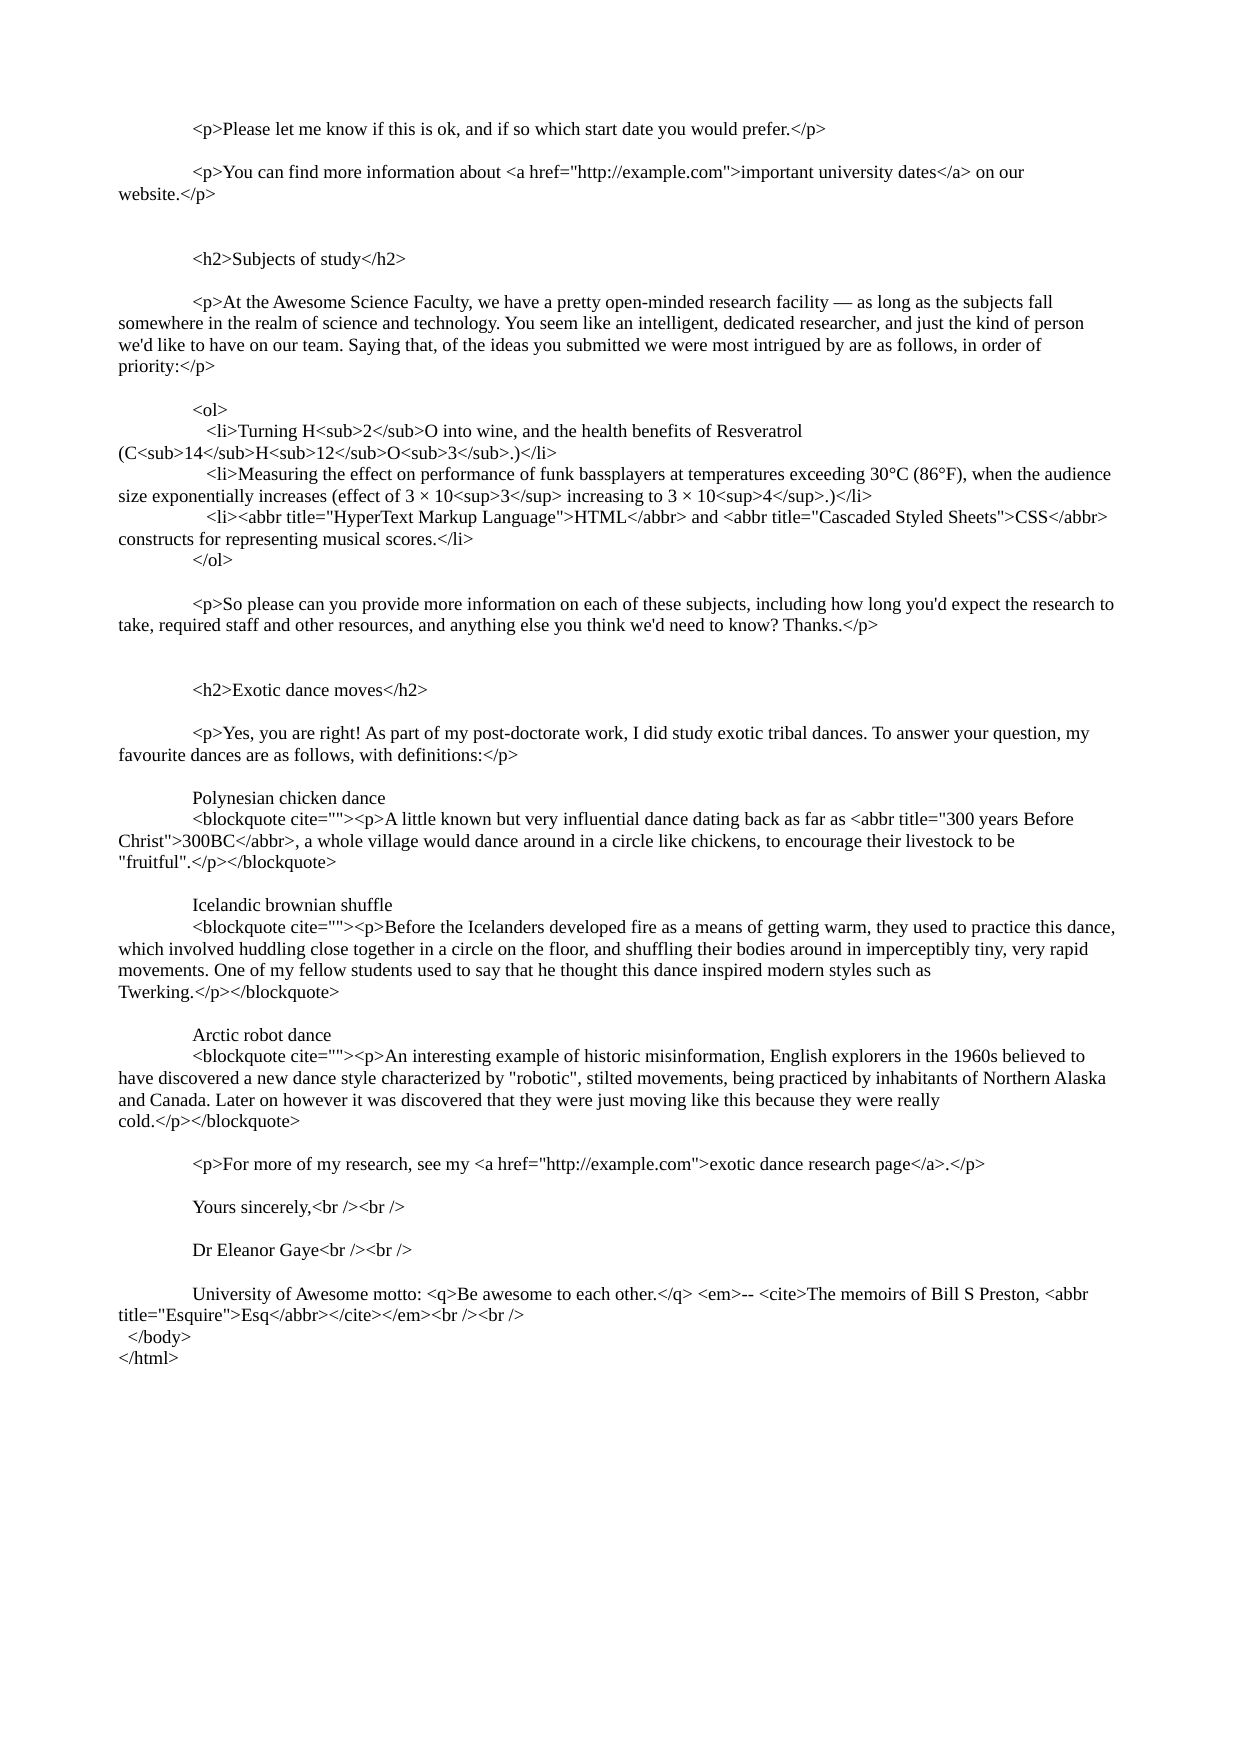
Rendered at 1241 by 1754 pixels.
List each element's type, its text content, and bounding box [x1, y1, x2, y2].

text <li>Measuring the effect on performance of funk bassplayers at temperatures exceeding 30°C (86°F), when the audience size exponentially increases (effect of 3 × 10<sup>3</sup> increasing to 3 × 10<sup>4</sup>.)</li> [118, 463, 1122, 506]
text Icelandic brownian shuffle [118, 894, 1122, 916]
text </body> [118, 1326, 1122, 1347]
text Arctic robot dance [118, 1024, 1122, 1045]
text <blockquote cite=""><p>Before the Icelanders developed fire as a means of getting warm, they used to practice this dance, which involved huddling close together in a circle on the floor, and shuffling their bodies around in imperceptibly tiny, very rapid movements. One of my fellow students used to say that he thought this dance inspired modern styles such as Twerking.</p></blockquote> [118, 916, 1122, 1002]
text <p>For more of my research, see my <a href="http://example.com">exotic dance research page</a>.</p> [118, 1153, 1122, 1175]
text <p>At the Awesome Science Faculty, we have a pretty open-minded research facility — as long as the subjects fall somewhere in the realm of science and technology. You seem like an intelligent, dedicated researcher, and just the kind of person we'd like to have on our team. Saying that, of the ideas you submitted we were most intrigued by are as follows, in order of priority:</p> [118, 291, 1122, 377]
text <li><abbr title="HyperText Markup Language">HTML</abbr> and <abbr title="Cascaded Styled Sheets">CSS</abbr> constructs for representing musical scores.</li> [118, 506, 1122, 549]
text <p>You can find more information about <a href="http://example.com">important university dates</a> on our website.</p> [118, 161, 1122, 204]
text </html> [118, 1347, 1122, 1369]
text <ol> [118, 398, 1122, 420]
text <p>Please let me know if this is ok, and if so which start date you would prefer.</p> [118, 118, 1122, 140]
text <h2>Subjects of study</h2> [118, 247, 1122, 269]
text <li>Turning H<sub>2</sub>O into wine, and the health benefits of Resveratrol (C<sub>14</sub>H<sub>12</sub>O<sub>3</sub>.)</li> [118, 420, 1122, 463]
text Yours sincerely,<br /><br /> [118, 1196, 1122, 1218]
text Polynesian chicken dance [118, 787, 1122, 808]
text <blockquote cite=""><p>A little known but very influential dance dating back as far as <abbr title="300 years Before Christ">300BC</abbr>, a whole village would dance around in a circle like chickens, to encourage their livestock to be "fruitful".</p></blockquote> [118, 808, 1122, 873]
text University of Awesome motto: <q>Be awesome to each other.</q> <em>-- <cite>The memoirs of Bill S Preston, <abbr title="Esquire">Esq</abbr></cite></em><br /><br /> [118, 1282, 1122, 1326]
text Dr Eleanor Gaye<br /><br /> [118, 1239, 1122, 1261]
text <p>So please can you provide more information on each of these subjects, including how long you'd expect the research to take, required staff and other resources, and anything else you think we'd need to know? Thanks.</p> [118, 592, 1122, 636]
text <p>Yes, you are right! As part of my post-doctorate work, I did study exotic tribal dances. To answer your question, my favourite dances are as follows, with definitions:</p> [118, 722, 1122, 765]
text <h2>Exotic dance moves</h2> [118, 679, 1122, 700]
text </ol> [118, 549, 1122, 571]
text <blockquote cite=""><p>An interesting example of historic misinformation, English explorers in the 1960s believed to have discovered a new dance style characterized by "robotic", stilted movements, being practiced by inhabitants of Northern Alaska and Canada. Later on however it was discovered that they were just moving like this because they were really cold.</p></blockquote> [118, 1045, 1122, 1132]
